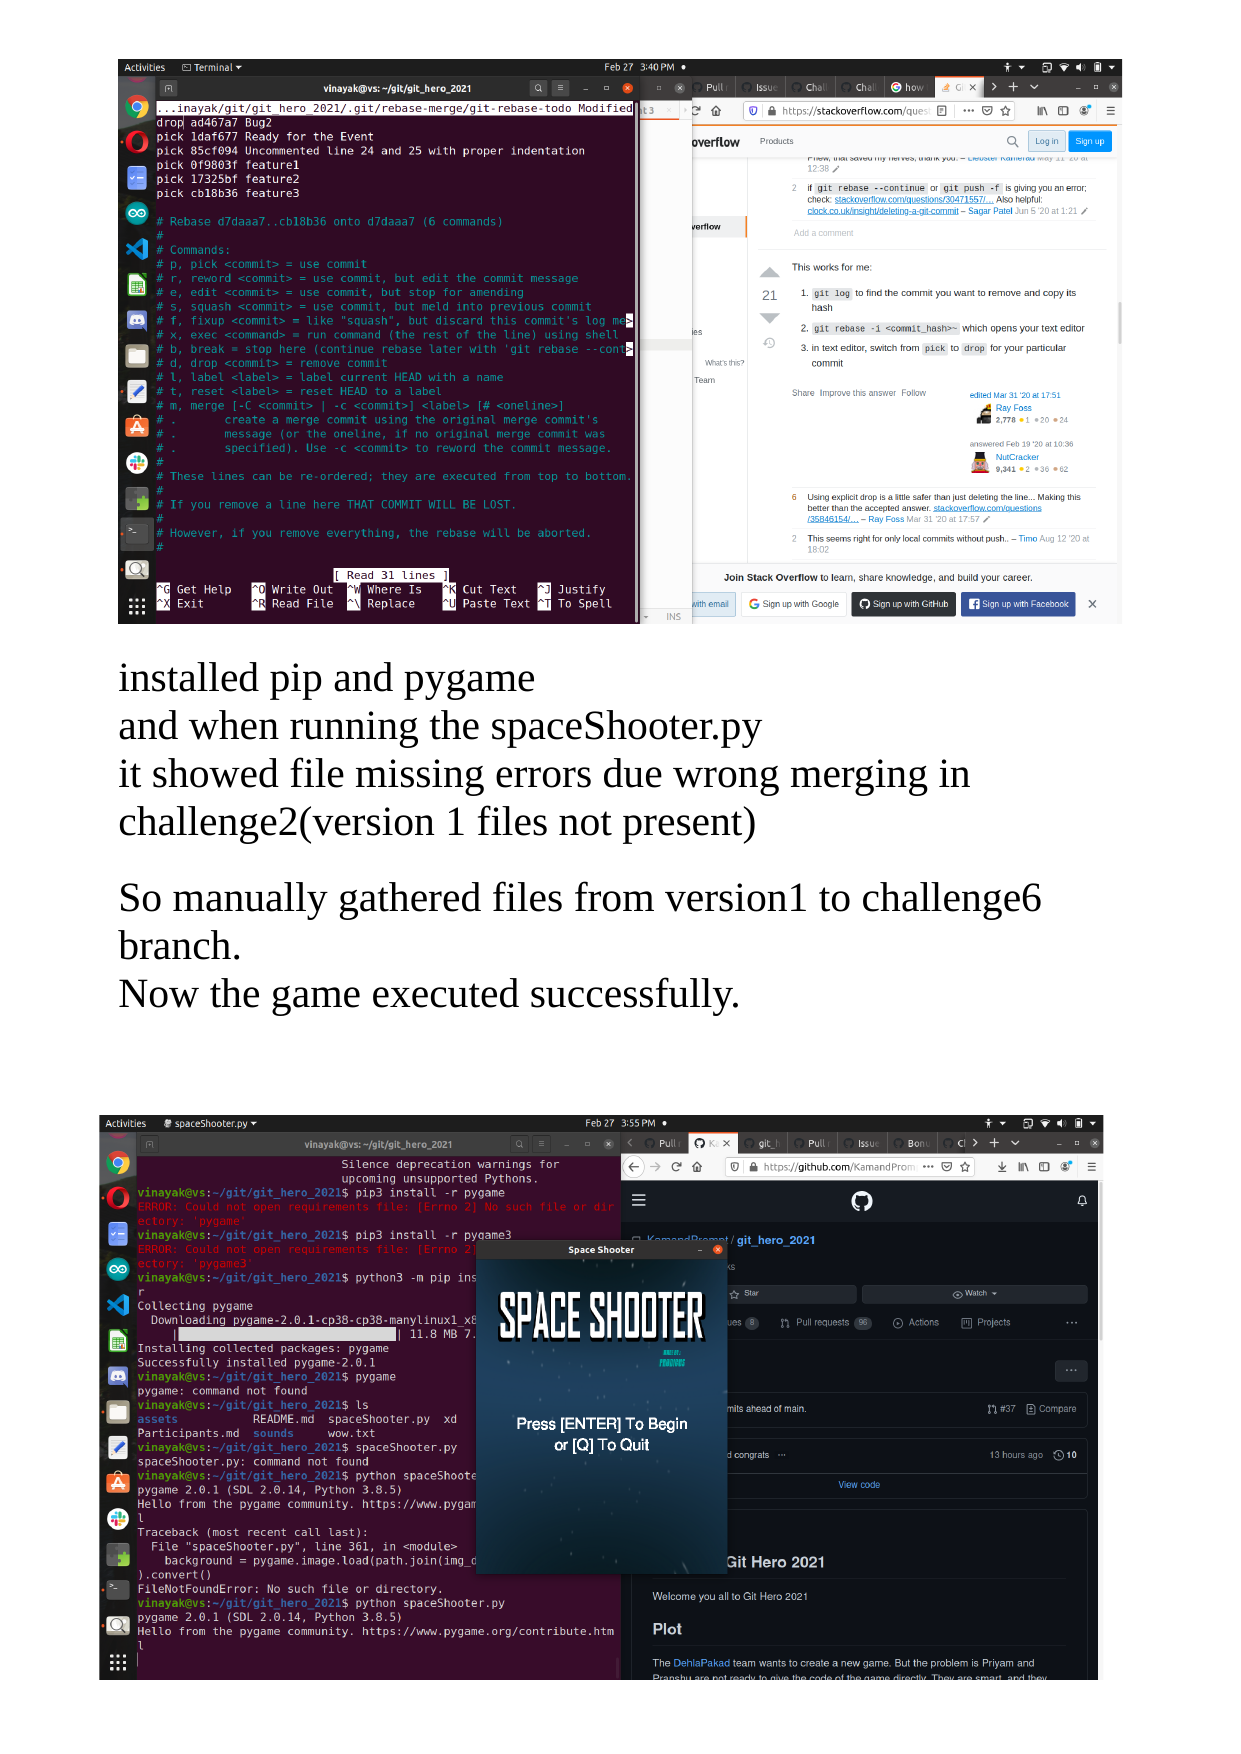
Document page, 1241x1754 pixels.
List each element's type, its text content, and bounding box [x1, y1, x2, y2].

text installed pip and pygame [118, 652, 1122, 700]
text it showed file missing errors due wrong merging in challenge2(version 1 files not present) [118, 748, 1122, 844]
text and when running the spaceShooter.py [118, 700, 1122, 748]
text So manually gathered files from version1 to challenge6 branch. [118, 873, 1122, 969]
picture [99, 1115, 1104, 1680]
picture [118, 59, 1123, 624]
text Now the game executed successfully. [118, 969, 1122, 1017]
